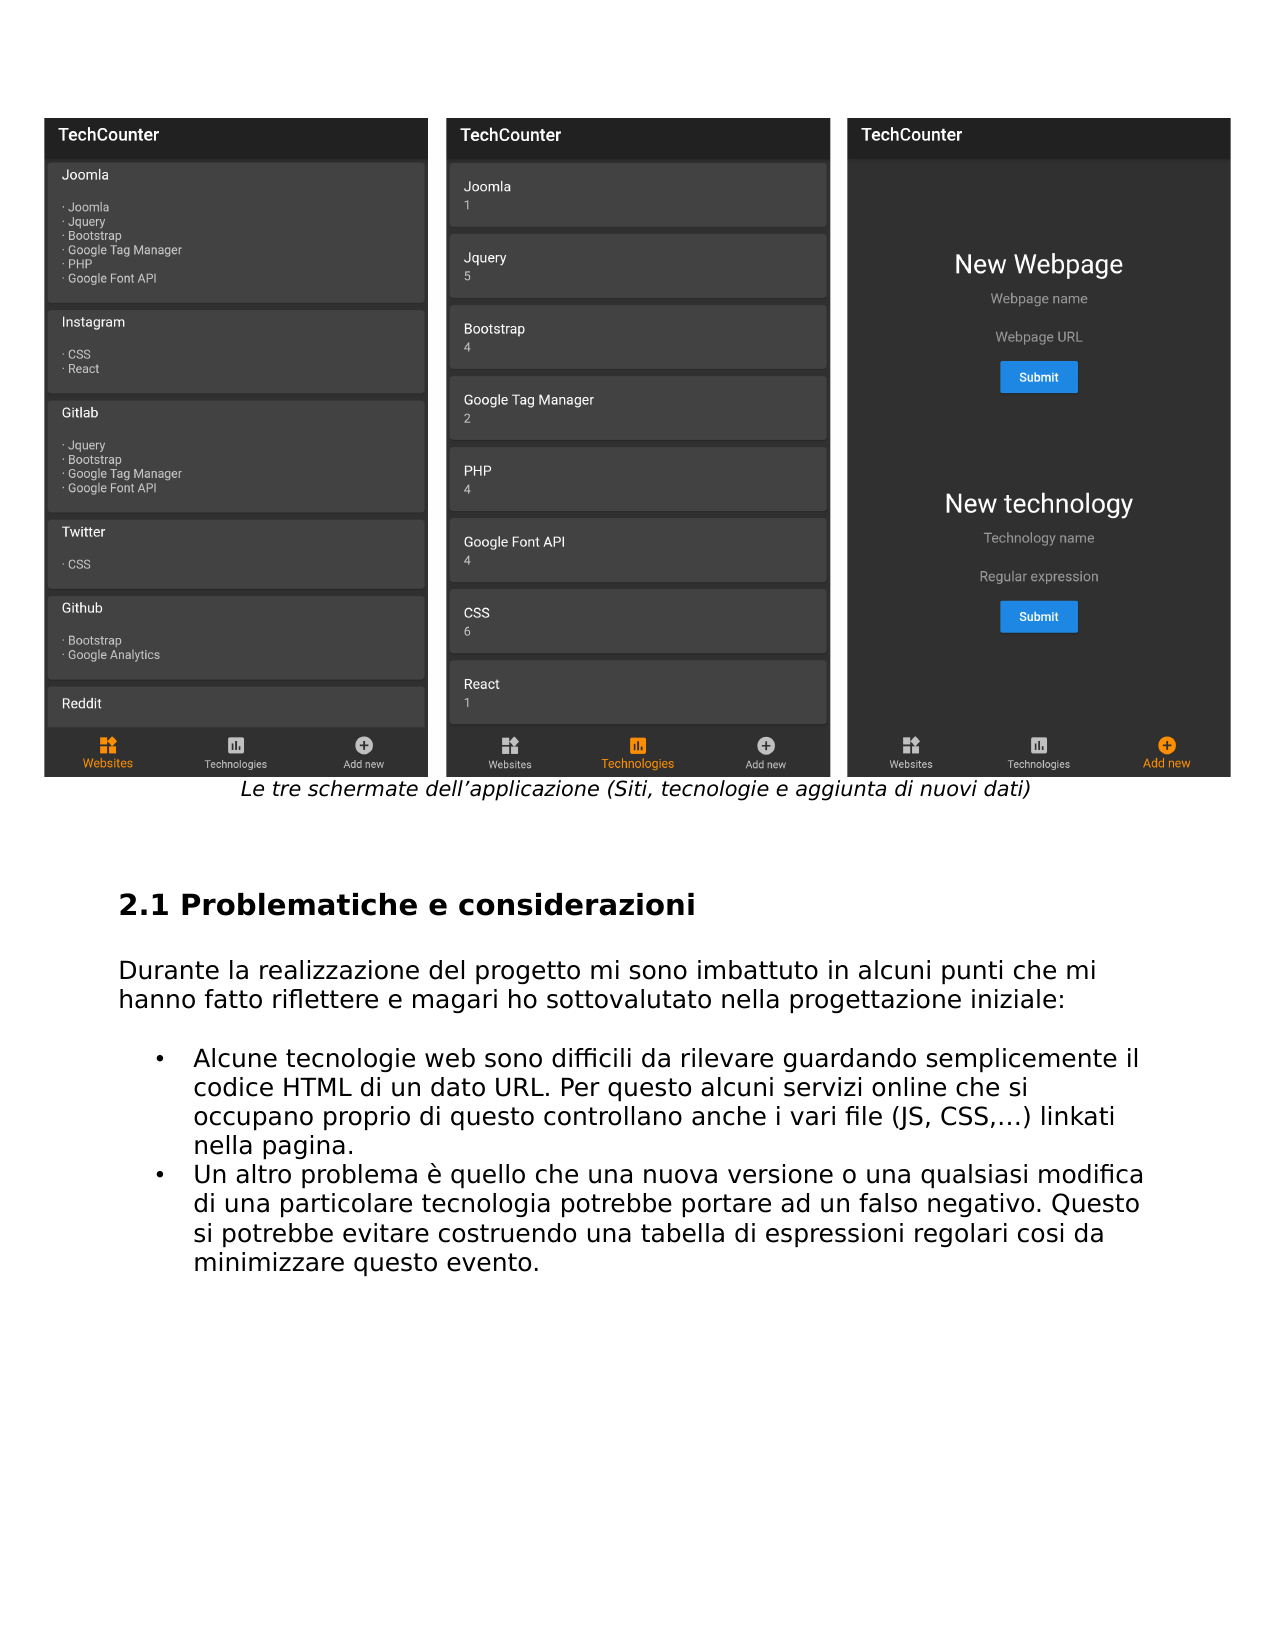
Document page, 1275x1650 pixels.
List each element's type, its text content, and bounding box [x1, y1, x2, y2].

list Alcune tecnologie web sono difficili da rilevare guardando semplicemente il codice HTML di un dato URL. Per questo alcuni servizi online che si occupano proprio di questo controllano anche i vari file (JS, CSS,…) linkati nella pagina. [156, 1044, 1157, 1161]
text Durante la realizzazione del progetto mi sono imbattuto in alcuni punti che mi hanno fatto riflettere e magari ho sottovalutato nella progettazione iniziale: [118, 956, 1157, 1015]
text 2.1 Problematiche e considerazioni [118, 888, 1157, 922]
list Un altro problema è quello che una nuova versione o una qualsiasi modifica di una particolare tecnologia potrebbe portare ad un falso negativo. Questo si potrebbe evitare costruendo una tabella di espressioni regolari cosi da minimizzare questo evento. [156, 1161, 1157, 1277]
text Le tre schermate dell’applicazione (Siti, tecnologie e aggiunta di nuovi dati) [118, 777, 1157, 801]
picture [44, 118, 1231, 777]
